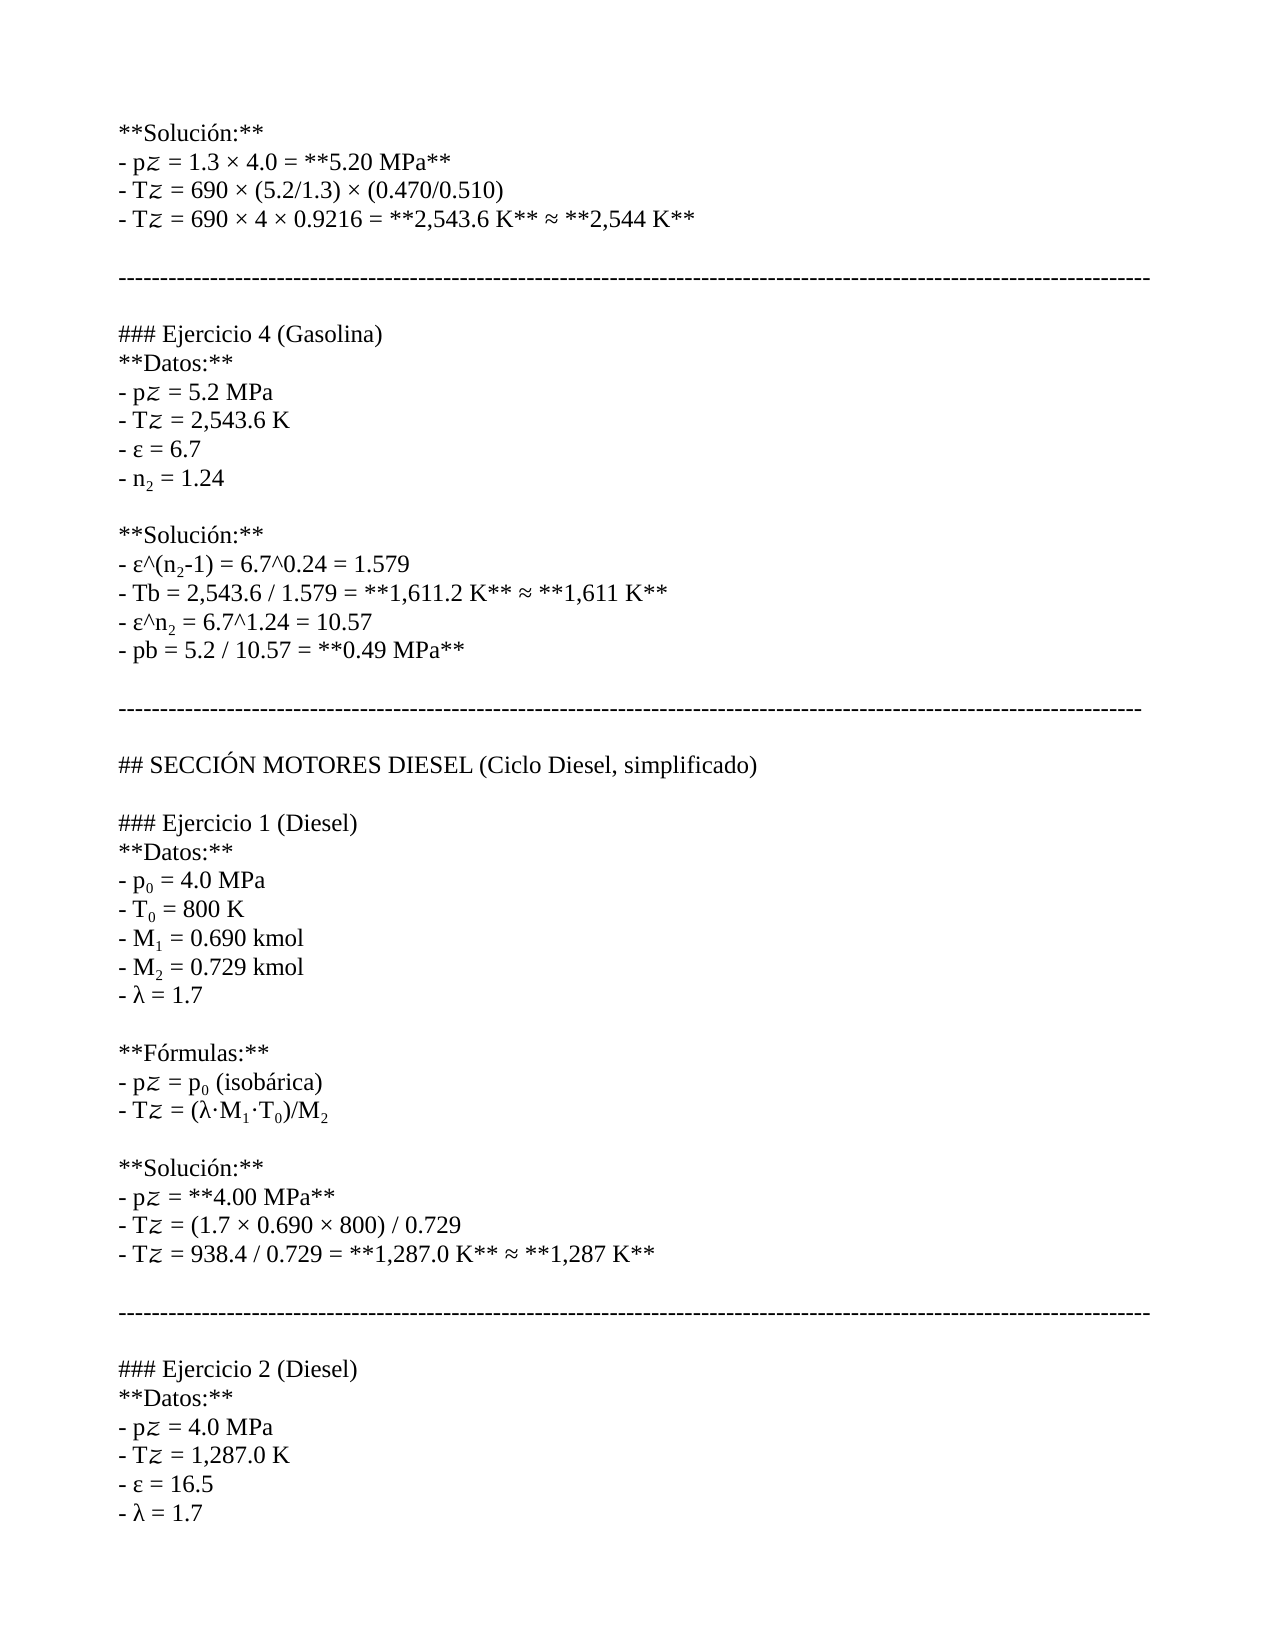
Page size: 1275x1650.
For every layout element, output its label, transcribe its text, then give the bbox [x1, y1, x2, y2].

text ---------------------------------------------------------------------------------------------------------------------------- [118, 1297, 1157, 1326]
text **Fórmulas:** [118, 1038, 1157, 1067]
text ---------------------------------------------------------------------------------------------------------------------------- [118, 262, 1157, 291]
text - p₀ = 4.0 MPa [118, 866, 1157, 894]
text - n₂ = 1.24 [118, 463, 1157, 492]
text ### Ejercicio 1 (Diesel) [118, 808, 1157, 837]
text - ε = 16.5 [118, 1469, 1157, 1498]
text - ε^n₂ = 6.7^1.24 = 10.57 [118, 607, 1157, 636]
text **Datos:** [118, 348, 1157, 377]
text - T𝓏 = 690 × (5.2/1.3) × (0.470/0.510) [118, 176, 1157, 204]
text **Solución:** [118, 118, 1157, 147]
text **Datos:** [118, 837, 1157, 866]
text - ε = 6.7 [118, 434, 1157, 463]
text - T𝓏 = 690 × 4 × 0.9216 = **2,543.6 K** ≈ **2,544 K** [118, 204, 1157, 233]
text - p𝓏 = 4.0 MPa [118, 1412, 1157, 1441]
text **Solución:** [118, 1153, 1157, 1182]
text - T₀ = 800 K [118, 894, 1157, 923]
text - λ = 1.7 [118, 1498, 1157, 1527]
text --------------------------------------------------------------------------------------------------------------------------- [118, 693, 1157, 722]
text - T𝓏 = (1.7 × 0.690 × 800) / 0.729 [118, 1211, 1157, 1239]
text - pb = 5.2 / 10.57 = **0.49 MPa** [118, 636, 1157, 664]
text ### Ejercicio 2 (Diesel) [118, 1354, 1157, 1383]
text - T𝓏 = 1,287.0 K [118, 1441, 1157, 1469]
text - M₁ = 0.690 kmol [118, 923, 1157, 952]
text - p𝓏 = **4.00 MPa** [118, 1182, 1157, 1211]
text - T𝓏 = 938.4 / 0.729 = **1,287.0 K** ≈ **1,287 K** [118, 1239, 1157, 1268]
text - M₂ = 0.729 kmol [118, 952, 1157, 981]
text - Tb = 2,543.6 / 1.579 = **1,611.2 K** ≈ **1,611 K** [118, 578, 1157, 607]
text ## SECCIÓN MOTORES DIESEL (Ciclo Diesel, simplificado) [118, 751, 1157, 779]
text **Solución:** [118, 521, 1157, 549]
text - p𝓏 = p₀ (isobárica) [118, 1067, 1157, 1096]
text - T𝓏 = 2,543.6 K [118, 406, 1157, 434]
text - λ = 1.7 [118, 981, 1157, 1009]
text - T𝓏 = (λ·M₁·T₀)/M₂ [118, 1096, 1157, 1124]
text ### Ejercicio 4 (Gasolina) [118, 319, 1157, 348]
text - ε^(n₂-1) = 6.7^0.24 = 1.579 [118, 549, 1157, 578]
text - p𝓏 = 5.2 MPa [118, 377, 1157, 406]
text **Datos:** [118, 1383, 1157, 1412]
text - p𝓏 = 1.3 × 4.0 = **5.20 MPa** [118, 147, 1157, 176]
